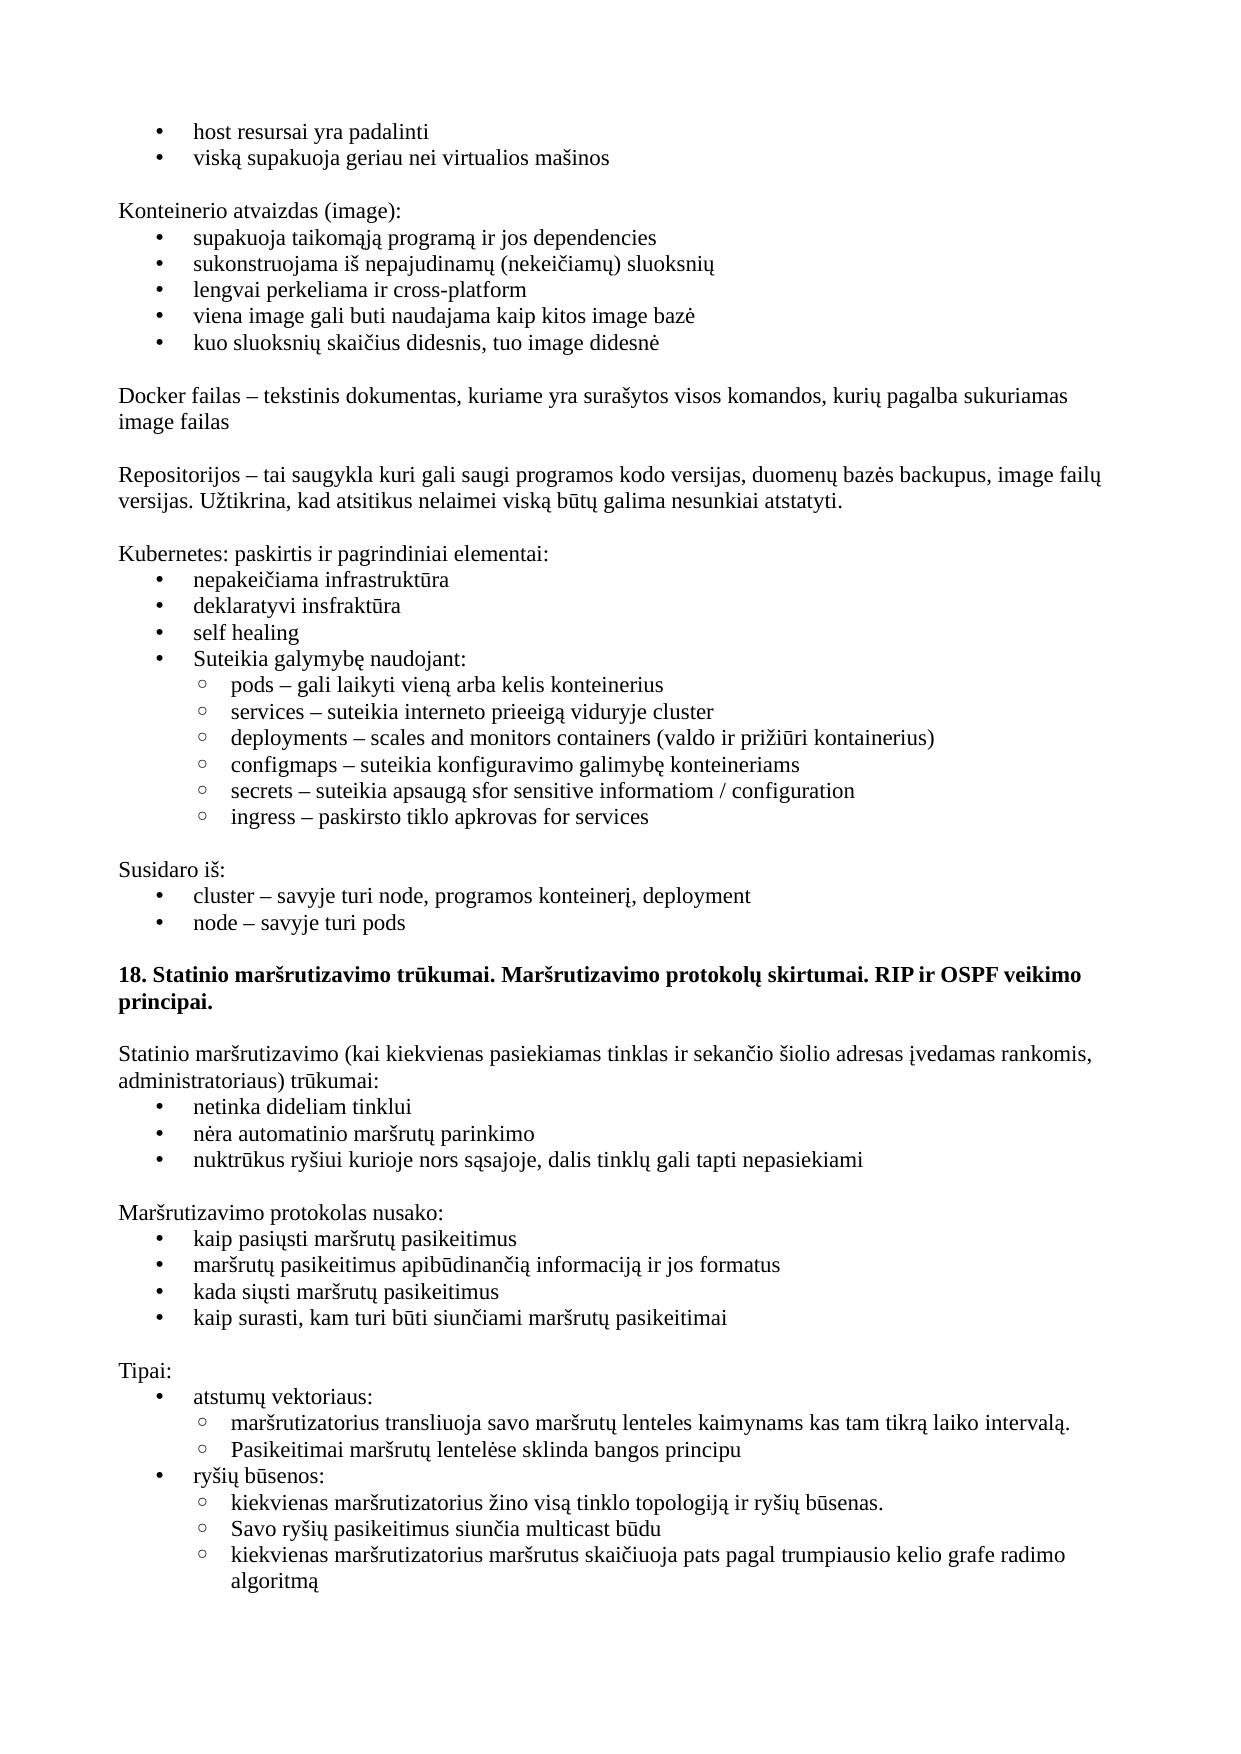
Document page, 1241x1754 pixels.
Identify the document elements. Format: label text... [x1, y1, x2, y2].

list kaip surasti, kam turi būti siunčiami maršrutų pasikeitimai [156, 1304, 1122, 1330]
list kaip pasiųsti maršrutų pasikeitimus [156, 1225, 1122, 1251]
list pods – gali laikyti vieną arba kelis konteinerius [193, 672, 1122, 698]
list Suteikia galymybę naudojant: [156, 645, 1122, 672]
list nepakeičiama infrastruktūra [156, 566, 1122, 592]
text Repositorijos – tai saugykla kuri gali saugi programos kodo versijas, duomenų bazės backupus, image failų versijas. Užtikrina, kad atsitikus nelaimei viską būtų galima nesunkiai atstatyti. [118, 461, 1122, 513]
list nėra automatinio maršrutų parinkimo [156, 1119, 1122, 1146]
list secrets – suteikia apsaugą sfor sensitive informatiom / configuration [193, 777, 1122, 803]
text Maršrutizavimo protokolas nusako: [118, 1199, 1122, 1225]
list ryšių būsenos: [156, 1462, 1122, 1488]
list ingress – paskirsto tiklo apkrovas for services [193, 803, 1122, 830]
list services – suteikia interneto prieeigą viduryje cluster [193, 698, 1122, 724]
text Konteinerio atvaizdas (image): [118, 197, 1122, 223]
list maršrutizatorius transliuoja savo maršrutų lenteles kaimynams kas tam tikrą laiko intervalą. [193, 1409, 1122, 1436]
text Docker failas – tekstinis dokumentas, kuriame yra surašytos visos komandos, kurių pagalba sukuriamas image failas [118, 382, 1122, 434]
list netinka dideliam tinklui [156, 1093, 1122, 1119]
text 18. Statinio maršrutizavimo trūkumai. Maršrutizavimo protokolų skirtumai. RIP ir OSPF veikimo principai. [118, 961, 1122, 1014]
text Statinio maršrutizavimo (kai kiekvienas pasiekiamas tinklas ir sekančio šiolio adresas įvedamas rankomis, administratoriaus) trūkumai: [118, 1041, 1122, 1093]
list cluster – savyje turi node, programos konteinerį, deployment [156, 882, 1122, 909]
list kiekvienas maršrutizatorius žino visą tinklo topologiją ir ryšių būsenas. [193, 1488, 1122, 1515]
list maršrutų pasikeitimus apibūdinančią informaciją ir jos formatus [156, 1251, 1122, 1278]
list supakuoja taikomąją programą ir jos dependencies [156, 223, 1122, 250]
list kuo sluoksnių skaičius didesnis, tuo image didesnė [156, 329, 1122, 355]
list atstumų vektoriaus: [156, 1383, 1122, 1409]
list deployments – scales and monitors containers (valdo ir prižiūri kontainerius) [193, 724, 1122, 751]
list lengvai perkeliama ir cross-platform [156, 276, 1122, 303]
list node – savyje turi pods [156, 909, 1122, 935]
list nuktrūkus ryšiui kurioje nors sąsajoje, dalis tinklų gali tapti nepasiekiami [156, 1146, 1122, 1172]
list deklaratyvi insfraktūra [156, 592, 1122, 619]
list viena image gali buti naudajama kaip kitos image bazė [156, 303, 1122, 329]
text Susidaro iš: [118, 856, 1122, 882]
text Kubernetes: paskirtis ir pagrindiniai elementai: [118, 540, 1122, 566]
list sukonstruojama iš nepajudinamų (nekeičiamų) sluoksnių [156, 250, 1122, 276]
list viską supakuoja geriau nei virtualios mašinos [156, 144, 1122, 171]
list kiekvienas maršrutizatorius maršrutus skaičiuoja pats pagal trumpiausio kelio grafe radimo algoritmą [193, 1541, 1122, 1594]
list self healing [156, 619, 1122, 645]
text Tipai: [118, 1357, 1122, 1383]
list kada siųsti maršrutų pasikeitimus [156, 1278, 1122, 1304]
list host resursai yra padalinti [156, 118, 1122, 144]
list configmaps – suteikia konfiguravimo galimybę konteineriams [193, 751, 1122, 777]
list Savo ryšių pasikeitimus siunčia multicast būdu [193, 1515, 1122, 1541]
list Pasikeitimai maršrutų lentelėse sklinda bangos principu [193, 1436, 1122, 1462]
